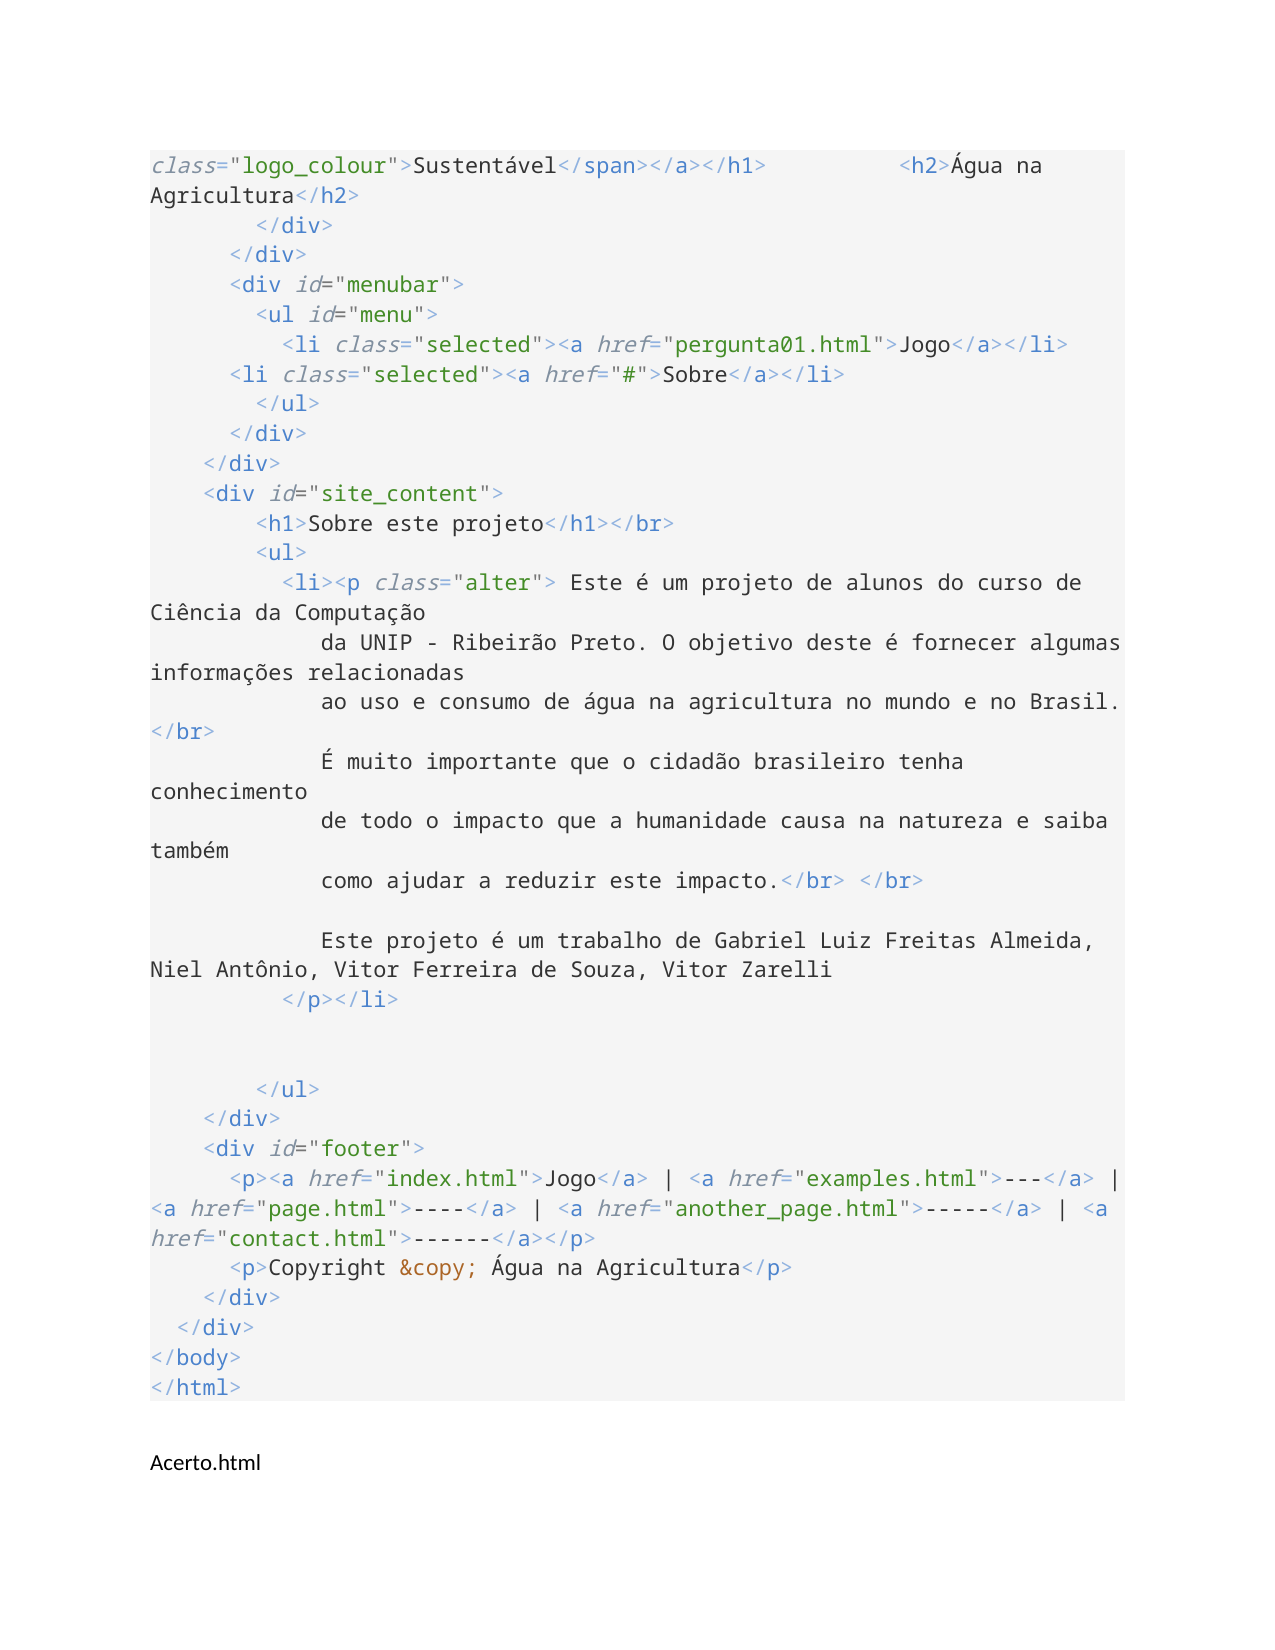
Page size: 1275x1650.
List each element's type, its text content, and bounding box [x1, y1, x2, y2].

text </p></li> [150, 984, 1125, 1014]
text </html> [150, 1371, 1125, 1401]
text como ajudar a reduzir este impacto.</br> </br> [150, 865, 1125, 895]
text da UNIP - Ribeirão Preto. O objetivo deste é fornecer algumas informações relacionadas [150, 627, 1125, 686]
text </div> [150, 239, 1125, 269]
text </body> [150, 1342, 1125, 1371]
text </div> [150, 1282, 1125, 1312]
text <ul> [150, 537, 1125, 567]
text </div> [150, 448, 1125, 478]
text <ul id="menu"> [150, 299, 1125, 329]
text </ul> [150, 388, 1125, 418]
text </div> [150, 209, 1125, 239]
text <div id="footer"> [150, 1133, 1125, 1163]
text ao uso e consumo de água na agricultura no mundo e no Brasil. </br> [150, 686, 1125, 746]
text </div> [150, 1103, 1125, 1133]
text <h1>Sobre este projeto</h1></br> [150, 507, 1125, 537]
text </ul> [150, 1073, 1125, 1103]
text <div id="menubar"> [150, 269, 1125, 299]
text Acerto.html [150, 1448, 1125, 1476]
text <li class="selected"><a href="pergunta01.html">Jogo</a></li> [150, 329, 1125, 358]
text <li><p class="alter"> Este é um projeto de alunos do curso de Ciência da Computação [150, 567, 1125, 627]
text <p>Copyright &copy; Água na Agricultura</p> [150, 1252, 1125, 1282]
text É muito importante que o cidadão brasileiro tenha conhecimento [150, 746, 1125, 805]
text </div> [150, 1312, 1125, 1342]
text <li class="selected"><a href="#">Sobre</a></li> [150, 358, 1125, 388]
text de todo o impacto que a humanidade causa na natureza e saiba também [150, 805, 1125, 865]
text <p><a href="index.html">Jogo</a> | <a href="examples.html">---</a> | <a href="page.html">----</a> | <a href="another_page.html">-----</a> | <a href="contact.html">------</a></p> [150, 1163, 1125, 1252]
text </div> [150, 418, 1125, 448]
text Este projeto é um trabalho de Gabriel Luiz Freitas Almeida, Niel Antônio, Vitor Ferreira de Souza, Vitor Zarelli [150, 924, 1125, 984]
text class="logo_colour">Sustentável</span></a></h1> <h2>Água na Agricultura</h2> [150, 150, 1125, 209]
text <div id="site_content"> [150, 478, 1125, 507]
